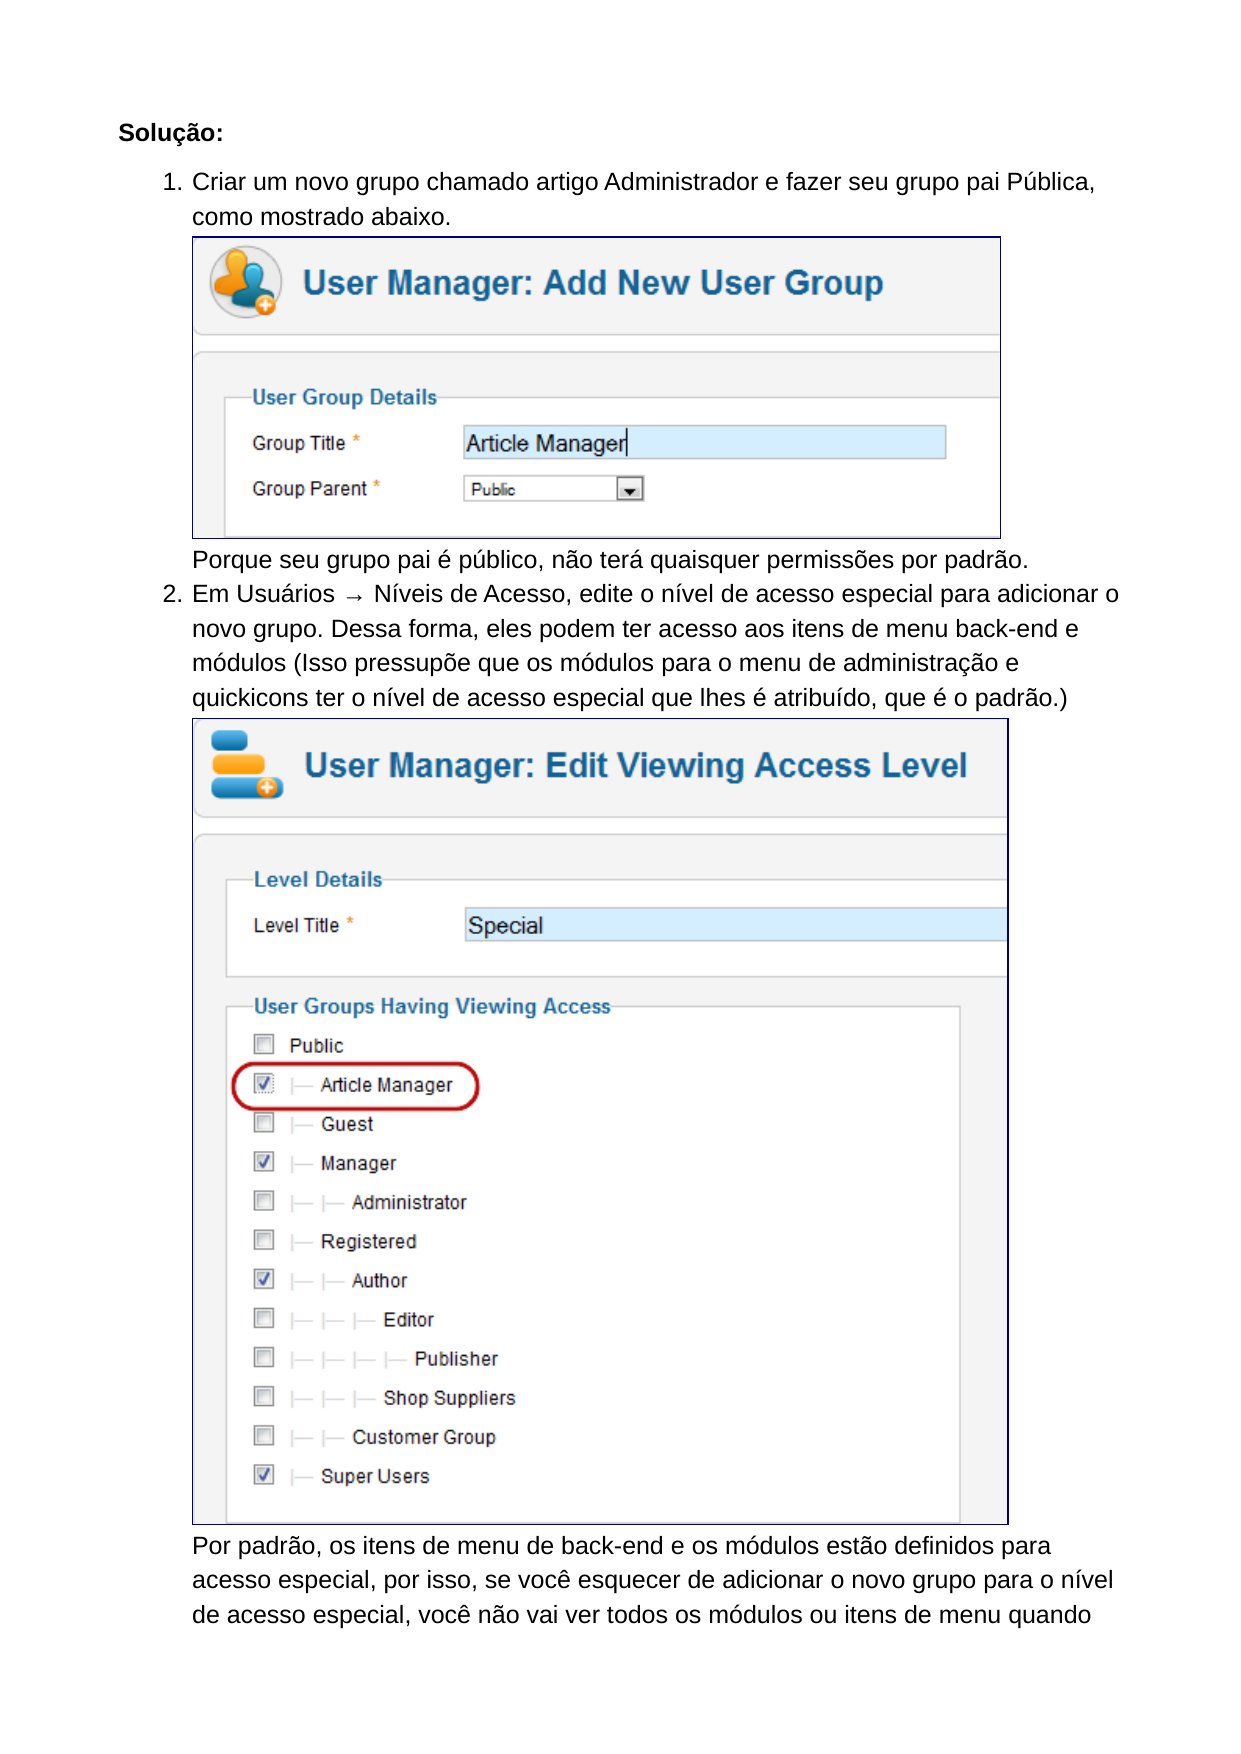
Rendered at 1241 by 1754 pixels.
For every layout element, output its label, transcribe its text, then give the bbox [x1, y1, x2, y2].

list Em Usuários → Níveis de Acesso, edite o nível de acesso especial para adicionar o novo grupo. Dessa forma, eles podem ter acesso aos itens de menu back-end e módulos (Isso pressupõe que os módulos para o menu de administração e quickicons ter o nível de acesso especial que lhes é atribuído, que é o padrão.) [162, 579, 1122, 712]
text Solução: [118, 118, 1122, 147]
list Por padrão, os itens de menu de back-end e os módulos estão definidos para acesso especial, por isso, se você esquecer de adicionar o novo grupo para o nível de acesso especial, você não vai ver todos os módulos ou itens de menu quando [162, 1531, 1122, 1629]
list Criar um novo grupo chamado artigo Administrador e fazer seu grupo pai Pública, como mostrado abaixo. [162, 167, 1122, 230]
list Porque seu grupo pai é público, não terá quaisquer permissões por padrão. [162, 545, 1122, 574]
picture [193, 238, 1000, 538]
picture [193, 719, 1007, 1524]
